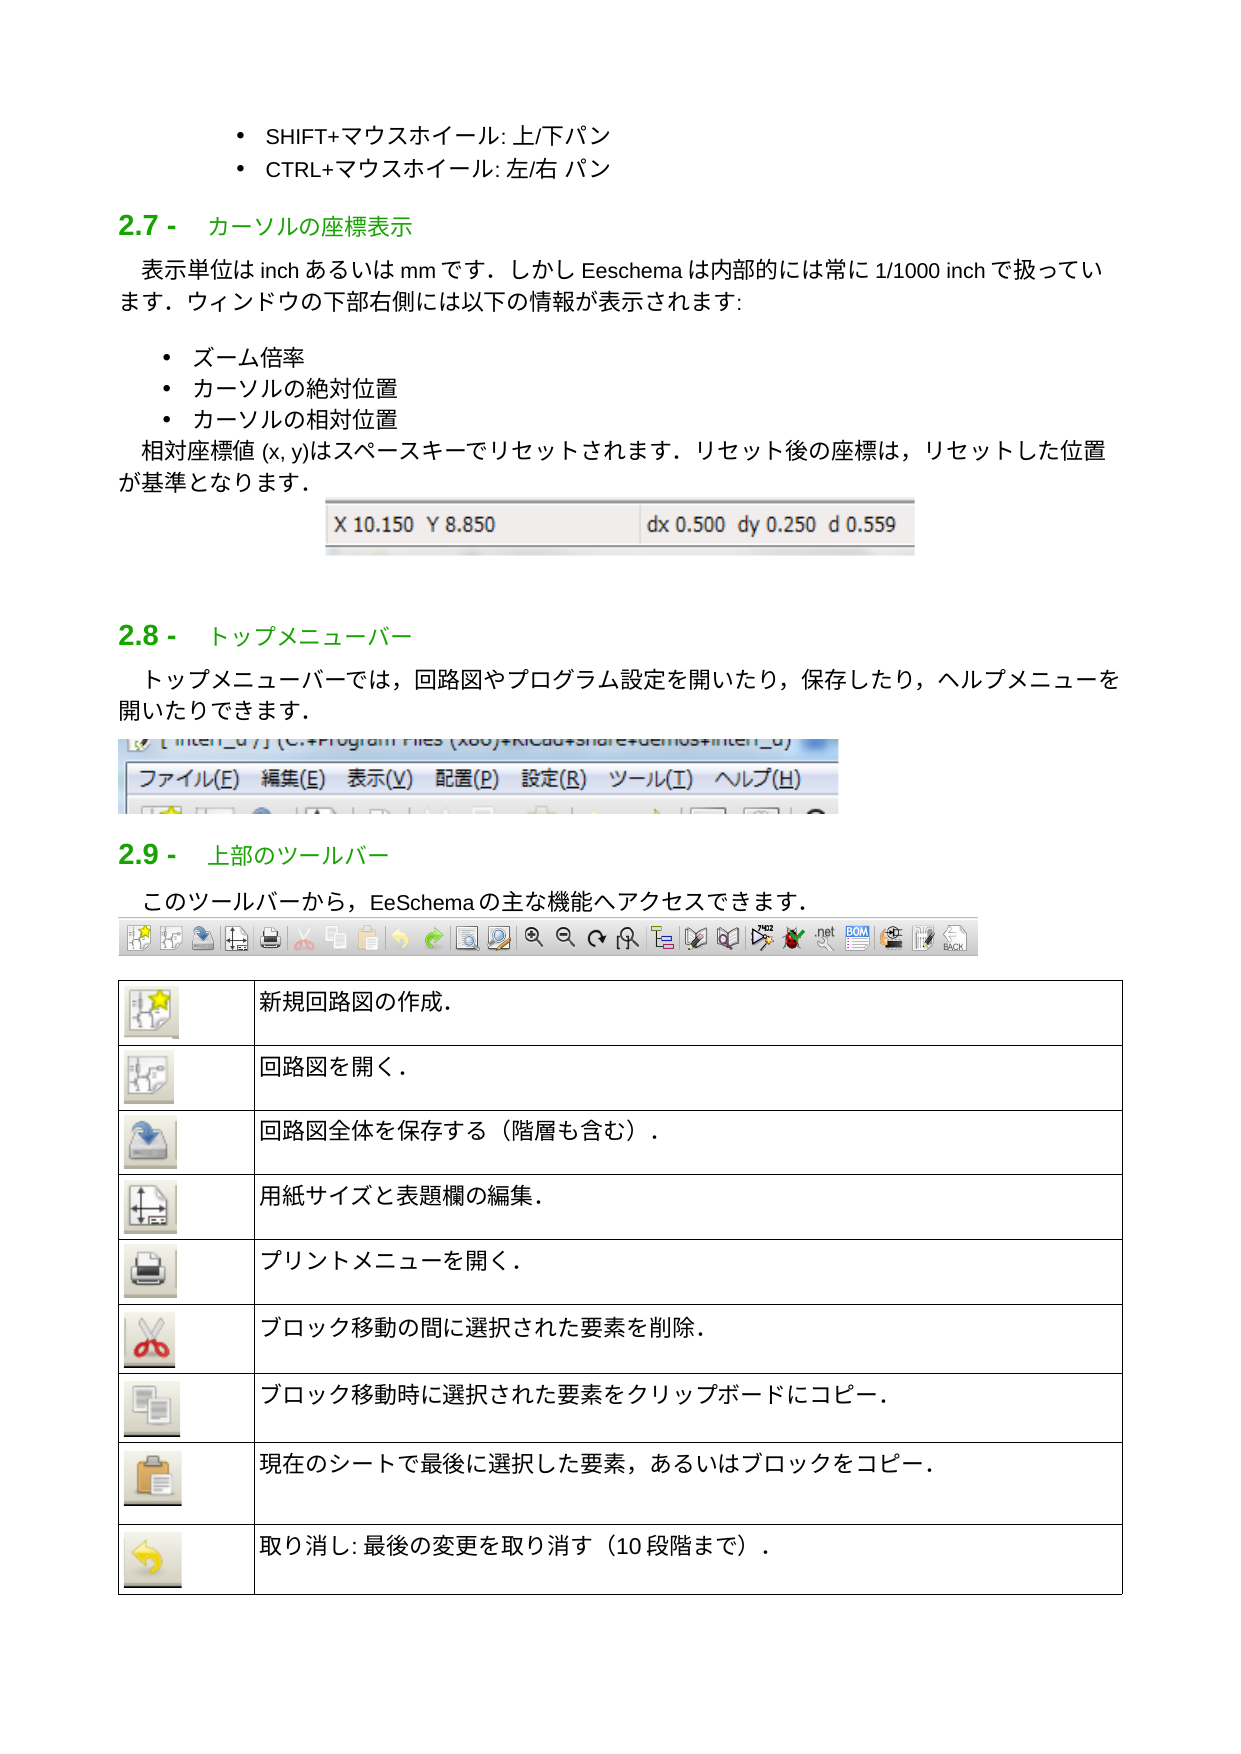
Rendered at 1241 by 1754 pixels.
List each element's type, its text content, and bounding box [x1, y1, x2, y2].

picture [123, 1529, 182, 1588]
table_cell プリントメニューを開く． [255, 1240, 1122, 1303]
table_cell 用紙サイズと表題欄の編集． [255, 1175, 1122, 1239]
table_cell 回路図全体を保存する（階層も含む）． [255, 1111, 1122, 1174]
picture [118, 917, 978, 956]
table_header [119, 981, 254, 1045]
table_cell [119, 1305, 254, 1373]
picture [118, 739, 839, 814]
text このツールバーから，EeSchemaの主な機能へアクセスできます． [118, 884, 1122, 917]
list ズーム倍率 [162, 341, 1122, 373]
table_cell ブロック移動の間に選択された要素を削除． [255, 1305, 1122, 1373]
picture [123, 1448, 182, 1506]
list SHIFT+マウスホイール: 上/下パン [236, 118, 1122, 151]
picture [123, 1050, 174, 1104]
table_cell [119, 1240, 254, 1303]
subtitle 上部のツールバー [118, 837, 1122, 871]
text 表示単位はinchあるいはmmです．しかしEeschemaは内部的には常に1/1000 inchで扱っています．ウィンドウの下部右側には以下の情報が表示されます: [118, 254, 1122, 317]
picture [123, 1309, 176, 1368]
table_cell [119, 1175, 254, 1239]
subtitle カーソルの座標表示 [118, 208, 1122, 242]
table_cell [119, 1374, 254, 1442]
table_header 新規回路図の作成． [255, 981, 1122, 1045]
table_cell 取り消し: 最後の変更を取り消す（10段階まで）． [255, 1525, 1122, 1593]
list カーソルの相対位置 [162, 404, 1122, 435]
text トップメニューバーでは，回路図やプログラム設定を開いたり，保存したり，ヘルプメニューを開いたりできます． [118, 664, 1122, 727]
table_cell 回路図を開く． [255, 1046, 1122, 1109]
picture [123, 1378, 181, 1437]
picture [123, 986, 179, 1039]
subtitle トップメニューバー [118, 617, 1122, 652]
table_cell 現在のシートで最後に選択した要素，あるいはブロックをコピー． [255, 1443, 1122, 1524]
list CTRL+マウスホイール: 左/右 パン [236, 151, 1122, 185]
picture [123, 1180, 177, 1234]
table_cell [119, 1443, 254, 1524]
text 相対座標値 (x, y)はスペースキーでリセットされます．リセット後の座標は，リセットした位置が基準となります． [118, 435, 1122, 498]
table_cell [119, 1525, 254, 1593]
list カーソルの絶対位置 [162, 373, 1122, 404]
table_cell [119, 1046, 254, 1109]
picture [123, 1244, 177, 1298]
table_cell ブロック移動時に選択された要素をクリップボードにコピー． [255, 1374, 1122, 1442]
table_cell [119, 1111, 254, 1174]
picture [123, 1115, 177, 1169]
